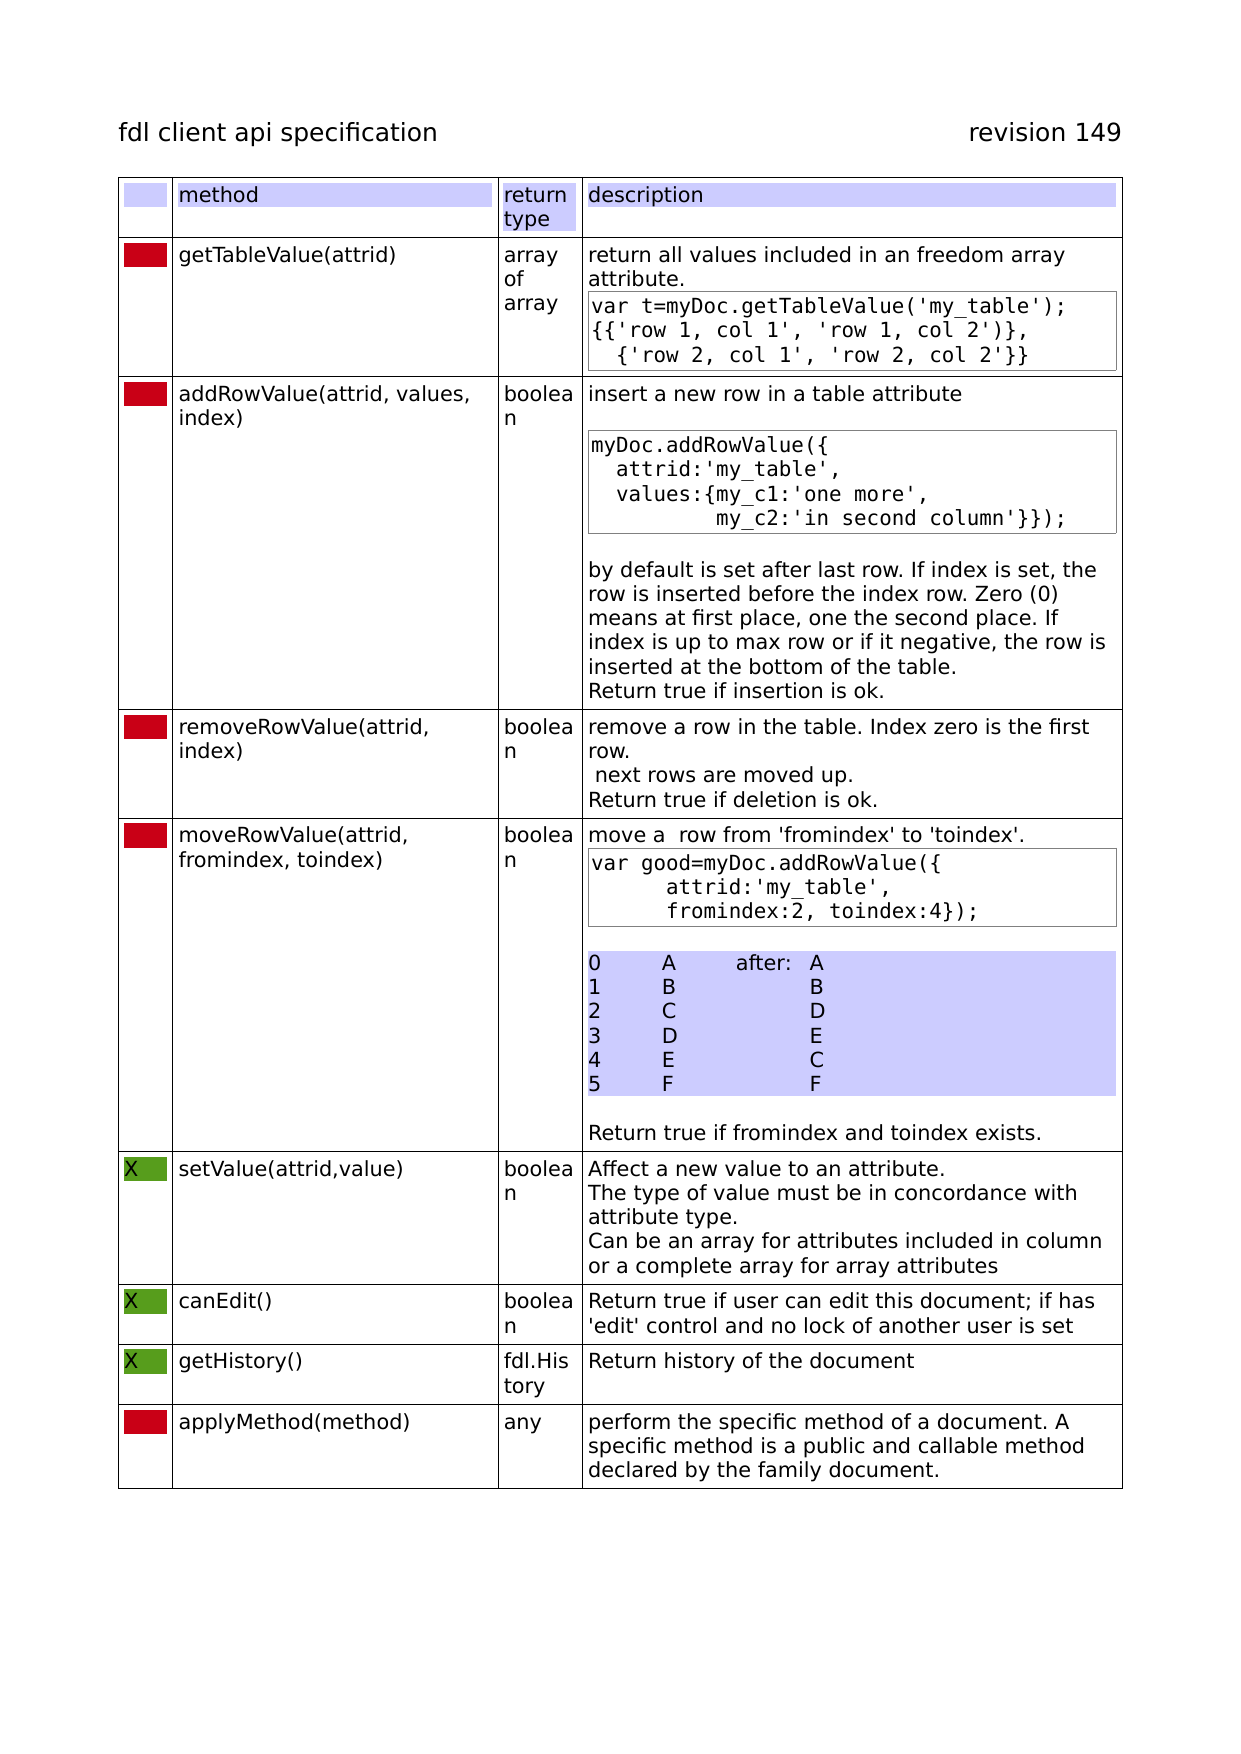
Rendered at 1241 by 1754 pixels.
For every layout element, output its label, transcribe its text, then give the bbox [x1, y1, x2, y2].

table_cell any [499, 1405, 582, 1488]
table_cell perform the specific method of a document. A specific method is a public and callable method declared by the family document. [583, 1405, 1122, 1488]
table_cell boolean [499, 1152, 582, 1284]
table_cell setValue(attrid,value) [173, 1152, 498, 1284]
table_cell insert a new row in a table attribute myDoc.addRowValue({ attrid:'my_table', values:{my_c1:'one more', my_c2:'in second column'}}); by default is set after last row. If index is set, the row is inserted before the index row. Zero (0) means at first place, one the second place. If index is up to max row or if it negative, the row is inserted at the bottom of the table. Return true if insertion is ok. [583, 377, 1122, 709]
table_cell [119, 238, 172, 376]
table_cell X [119, 1345, 172, 1404]
table_cell Return true if user can edit this document; if has 'edit' control and no lock of another user is set [583, 1285, 1122, 1344]
table_cell remove a row in the table. Index zero is the first row. next rows are moved up. Return true if deletion is ok. [583, 710, 1122, 818]
table_cell boolean [499, 1285, 582, 1344]
table_cell addRowValue(attrid, values, index) [173, 377, 498, 709]
table_cell return all values included in an freedom array attribute. var t=myDoc.getTableValue('my_table'); {{'row 1, col 1', 'row 1, col 2')}, {'row 2, col 1', 'row 2, col 2'}} [583, 238, 1122, 376]
table_header [119, 178, 172, 237]
table_cell Affect a new value to an attribute. The type of value must be in concordance with attribute type. Can be an array for attributes included in column or a complete array for array attributes [583, 1152, 1122, 1284]
table_cell [119, 1405, 172, 1488]
table_header return type [499, 178, 582, 237]
table_cell removeRowValue(attrid, index) [173, 710, 498, 818]
table_cell X [119, 1152, 172, 1284]
table_cell applyMethod(method) [173, 1405, 498, 1488]
table_cell boolean [499, 710, 582, 818]
table_cell getTableValue(attrid) [173, 238, 498, 376]
table_cell X [119, 1285, 172, 1344]
table_cell [119, 710, 172, 818]
table_cell [119, 377, 172, 709]
table_cell moveRowValue(attrid, fromindex, toindex) [173, 819, 498, 1151]
table_cell boolean [499, 819, 582, 1151]
table_cell getHistory() [173, 1345, 498, 1404]
table_cell [119, 819, 172, 1151]
table_header method [173, 178, 498, 237]
table_cell Return history of the document [583, 1345, 1122, 1404]
table_cell move a row from 'fromindex' to 'toindex'. var good=myDoc.addRowValue({ attrid:'my_table', fromindex:2, toindex:4}); 0 A after: A 1 B B 2 C D 3 D E 4 E C 5 F F Return true if fromindex and toindex exists. [583, 819, 1122, 1151]
table_header description [583, 178, 1122, 237]
table_cell canEdit() [173, 1285, 498, 1344]
table_cell boolean [499, 377, 582, 709]
table_cell fdl.History [499, 1345, 582, 1404]
table_cell array of array [499, 238, 582, 376]
